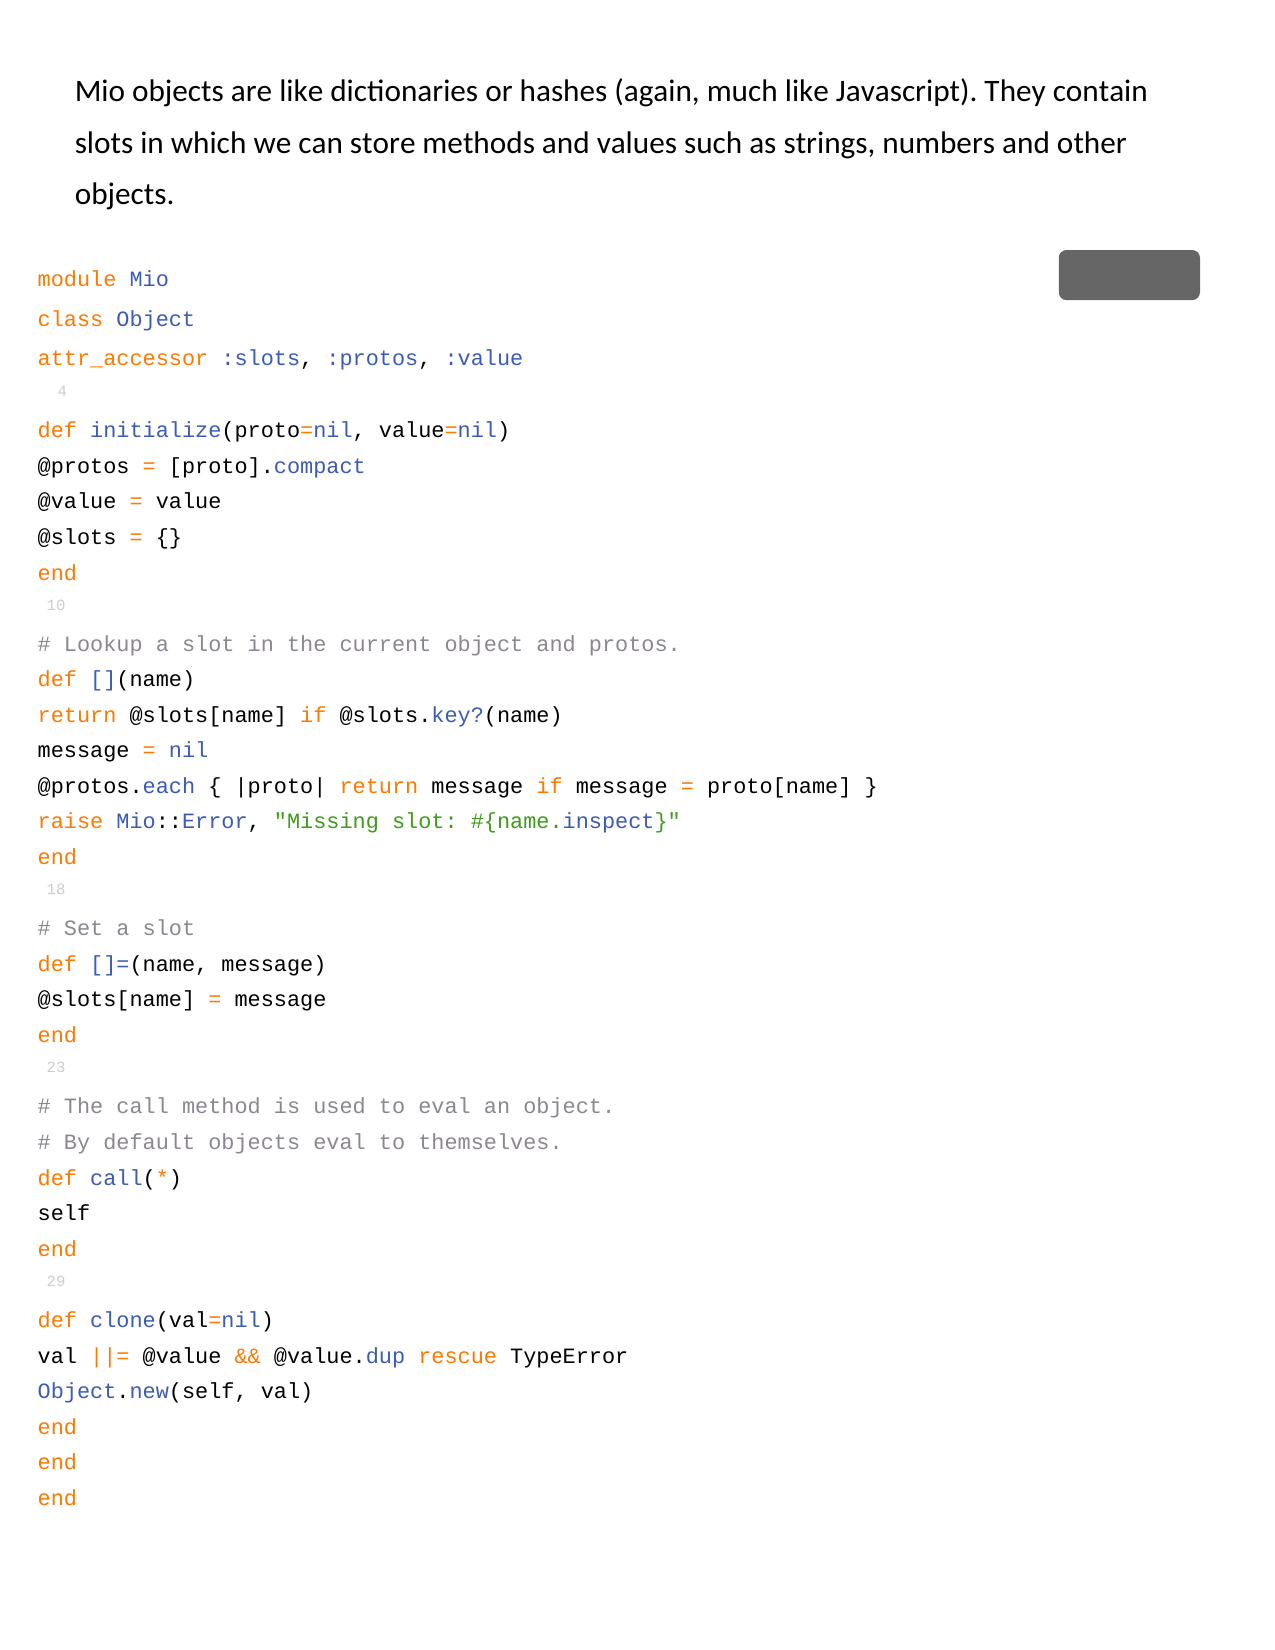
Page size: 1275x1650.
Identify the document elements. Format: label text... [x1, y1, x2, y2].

list # The call method is used to eval an object. [0, 1095, 1236, 1120]
list def [](name) [0, 668, 1232, 693]
list module Mio mio/object.rb [0, 267, 1058, 294]
list def []=(name, message) [0, 953, 1234, 978]
list @slots[name] = message [0, 988, 1234, 1013]
list message = nil [0, 739, 1232, 764]
list class Object [0, 307, 1275, 334]
list end [0, 1416, 1275, 1441]
list # Lookup a slot in the current object and protos. [0, 633, 1232, 657]
list @protos.each { |proto| return message if message = proto[name] } [0, 775, 1232, 800]
list @protos = [proto].compact [0, 455, 1232, 480]
list [1200, 267, 1275, 294]
list Object.new(self, val) [0, 1380, 1275, 1405]
list # Set a slot [0, 917, 1234, 942]
list end [0, 562, 1232, 586]
list def clone(val=nil) [0, 1309, 1275, 1334]
text 4 [57, 384, 1275, 401]
list def initialize(proto=nil, value=nil) [0, 419, 1232, 444]
list return @slots[name] if @slots.key?(name) [0, 704, 1232, 729]
list self [0, 1202, 1236, 1227]
text 29 [46, 1273, 1275, 1291]
list val ||= @value && @value.dup rescue TypeError [0, 1345, 1275, 1370]
list # By default objects eval to themselves. [0, 1131, 1236, 1156]
list end [0, 1487, 1275, 1512]
list def call(*) [0, 1167, 1236, 1191]
list end [0, 846, 1232, 871]
list end [0, 1024, 1234, 1049]
list end [0, 1451, 1275, 1476]
text Mio objects are like dictionaries or hashes (again, much like Javascript). They contain slots in which we can store methods and values such as strings, numbers and other objects. [74, 72, 1195, 213]
list attr_accessor :slots, :protos, :value [0, 345, 1275, 372]
list @slots = {} [0, 526, 1232, 551]
text 23 [46, 1059, 1275, 1077]
text 18 [46, 882, 1275, 899]
list @value = value [0, 491, 1232, 515]
text 10 [46, 597, 1275, 615]
list raise Mio::Error, "Missing slot: #{name.inspect}" [0, 811, 1232, 835]
list end [0, 1238, 1236, 1263]
